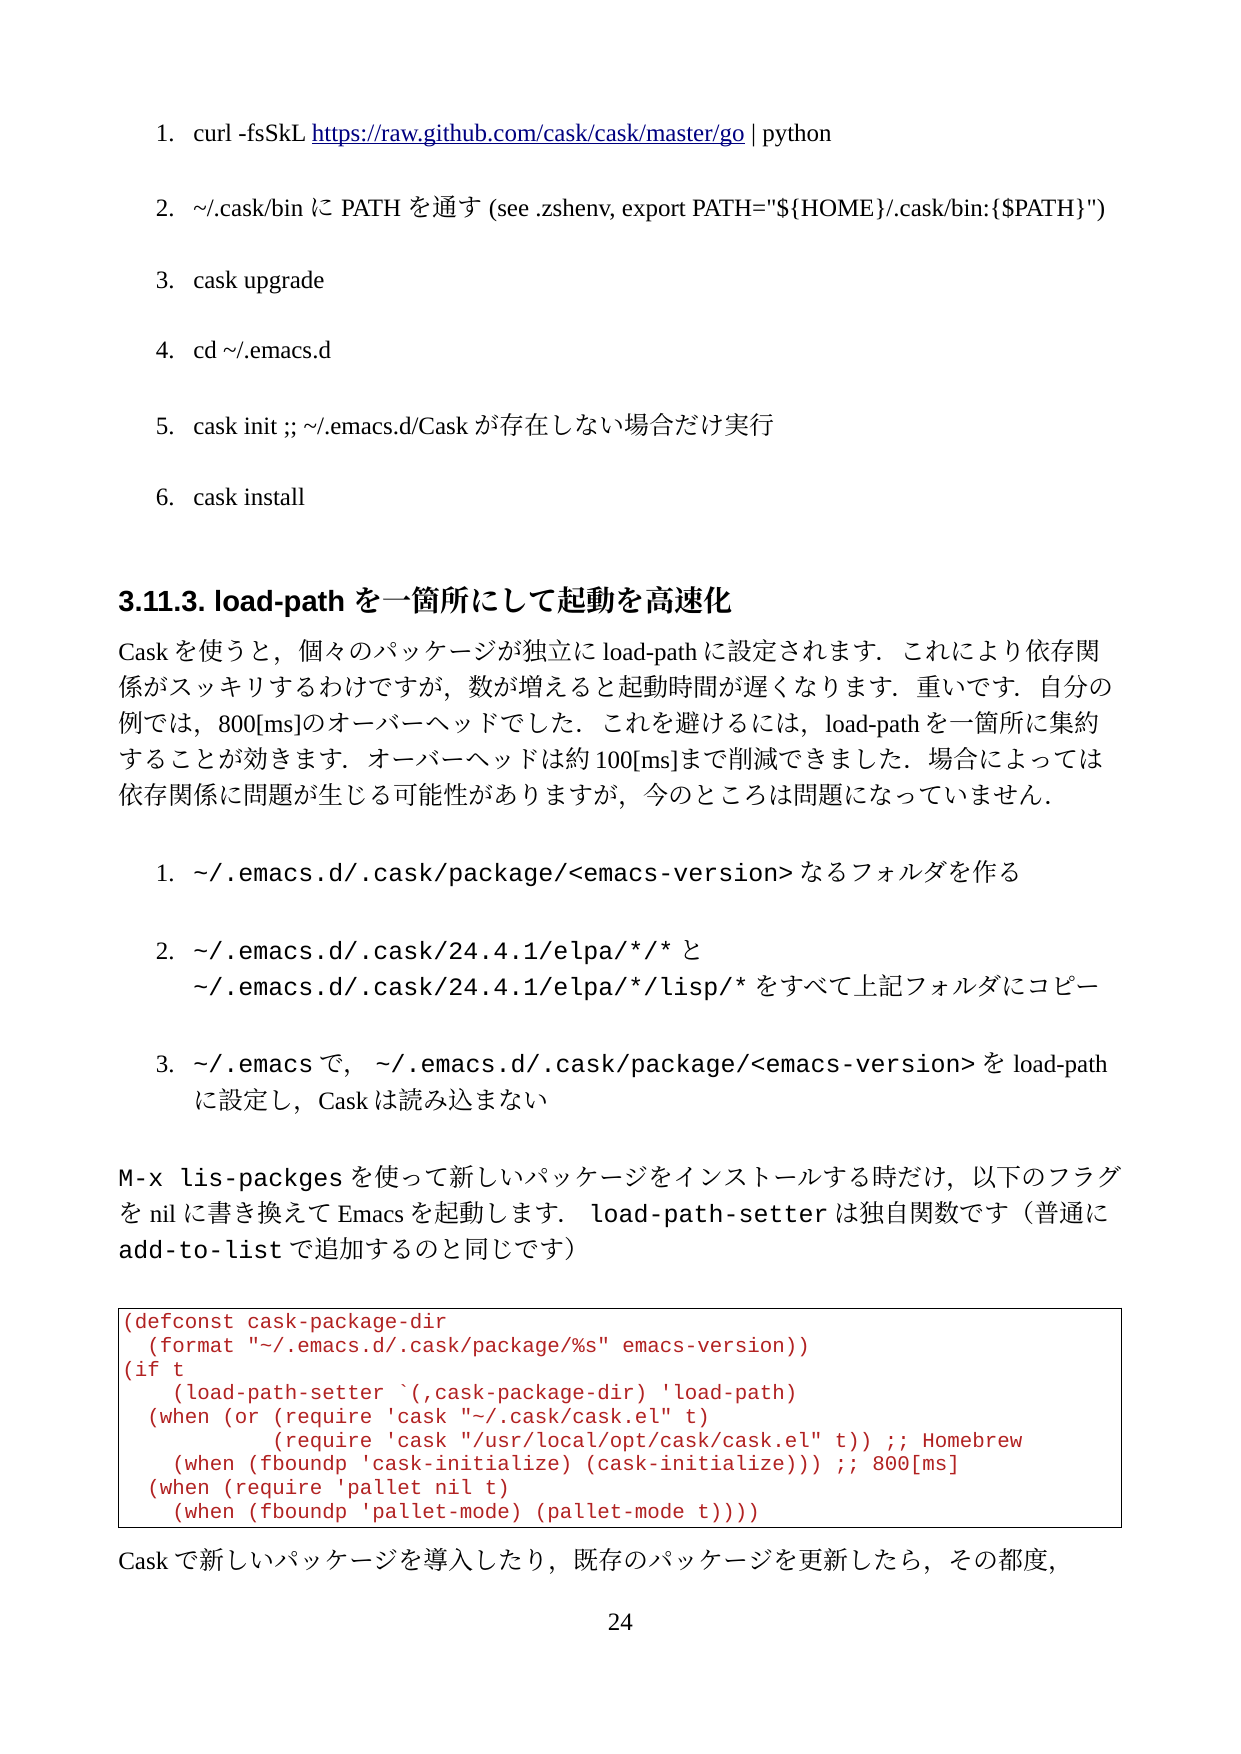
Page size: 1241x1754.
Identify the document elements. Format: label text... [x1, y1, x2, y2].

text M-x lis-packges を使って新しいパッケージをインストールする時だけ，以下のフラグを nil に書き換えてEmacsを起動します． load-path-setter は独自関数です（普通に add-to-list で追加するのと同じです） [118, 1157, 1122, 1295]
text (defconst cask-package-dir [119, 1309, 1121, 1331]
text (if t [119, 1355, 1121, 1378]
list ~/.emacs.d/.cask/24.4.1/elpa/*/* と ~/.emacs.d/.cask/24.4.1/elpa/*/lisp/* をすべて上記フォルダにコピー [156, 930, 1122, 1032]
text Caskを使うと，個々のパッケージが独立にload-pathに設定されます．これにより依存関係がスッキリするわけですが，数が増えると起動時間が遅くなります．重いです．自分の例では，800[ms]のオーバーヘッドでした．これを避けるには，load-pathを一箇所に集約することが効きます．オーバーヘッドは約100[ms]まで削減できました．場合によっては依存関係に問題が生じる可能性がありますが，今のところは問題になっていません． [118, 632, 1122, 840]
subtitle load-path を一箇所にして起動を高速化 [118, 577, 1122, 619]
list curl -fsSkL https://raw.github.com/cask/cask/master/go | python [156, 118, 1122, 176]
list ~/.emacs.d/.cask/package/<emacs-version> なるフォルダを作る [156, 853, 1122, 918]
list ~/.cask/bin に PATH を通す (see .zshenv, export PATH="${HOME}/.cask/bin:{$PATH}") [156, 188, 1122, 253]
text (when (fboundp 'pallet-mode) (pallet-mode t)))) [119, 1497, 1121, 1527]
text (require 'cask "/usr/local/opt/cask/cask.el" t)) ;; Homebrew [119, 1426, 1121, 1449]
text (when (or (require 'cask "~/.cask/cask.el" t) [119, 1402, 1121, 1426]
text (format "~/.emacs.d/.cask/package/%s" emacs-version)) [119, 1331, 1121, 1355]
list cask install [156, 482, 1122, 540]
list ~/.emacs で， ~/.emacs.d/.cask/package/<emacs-version> を load-path に設定し，Caskは読み込まない [156, 1044, 1122, 1145]
list cd ~/.emacs.d [156, 335, 1122, 393]
list cask init ;; ~/.emacs.d/Cask が存在しない場合だけ実行 [156, 405, 1122, 470]
text (when (require 'pallet nil t) [119, 1473, 1121, 1497]
text Cask で新しいパッケージを導入したり，既存のパッケージを更新したら，その都度， [118, 1541, 1122, 1577]
list cask upgrade [156, 265, 1122, 323]
text (when (fboundp 'cask-initialize) (cask-initialize))) ;; 800[ms] [119, 1449, 1121, 1473]
text (load-path-setter `(,cask-package-dir) 'load-path) [119, 1378, 1121, 1402]
